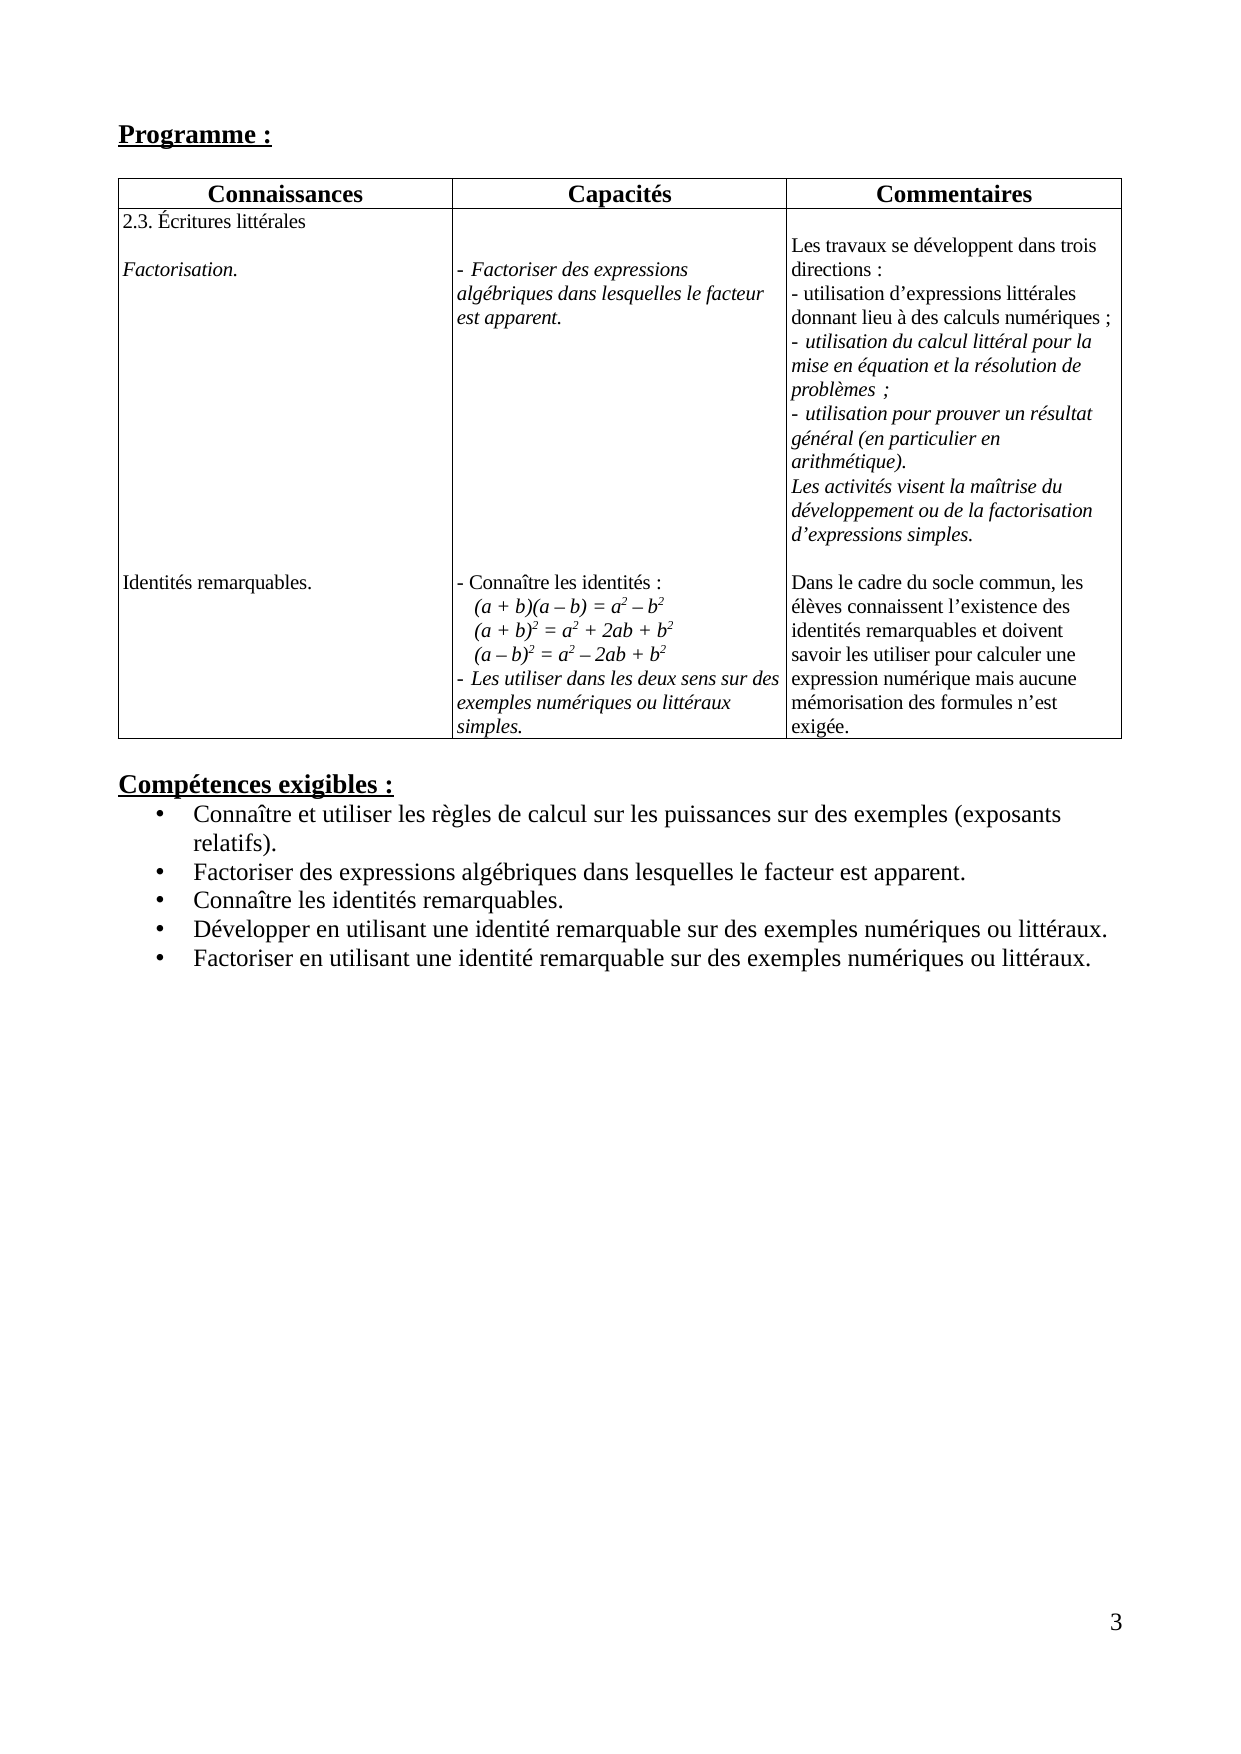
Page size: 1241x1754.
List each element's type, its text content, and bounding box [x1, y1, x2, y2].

table_cell Identités remarquables. [119, 546, 452, 738]
list Développer en utilisant une identité remarquable sur des exemples numériques ou littéraux. [156, 914, 1122, 943]
list Connaître les identités remarquables. [156, 885, 1122, 914]
table_cell [453, 209, 786, 233]
table_header Commentaires [787, 179, 1121, 208]
table_cell [787, 209, 1121, 233]
list Factoriser des expressions algébriques dans lesquelles le facteur est apparent. [156, 857, 1122, 885]
table_cell - Factoriser des expressions algébriques dans lesquelles le facteur est apparent. [453, 233, 786, 546]
text Programme : [118, 118, 1122, 149]
table_cell 2.3. Écritures littérales [119, 209, 452, 233]
table_header Capacités [453, 179, 786, 208]
table_cell Factorisation. [119, 233, 452, 546]
text Compétences exigibles : [118, 768, 1122, 799]
table_header Connaissances [119, 179, 452, 208]
list Connaître et utiliser les règles de calcul sur les puissances sur des exemples (exposants relatifs). [156, 799, 1122, 857]
table_cell - Connaître les identités : (a + b)(a – b) = a2 – b2 (a + b)2 = a2 + 2ab + b2 (a – b)2 = a2 – 2ab + b2 - Les utiliser dans les deux sens sur des exemples numériques ou littéraux simples. [453, 546, 786, 738]
table_cell Les travaux se développent dans trois directions : - utilisation d’expressions littérales donnant lieu à des calculs numériques ; - utilisation du calcul littéral pour la mise en équation et la résolution de problèmes ; - utilisation pour prouver un résultat général (en particulier en arithmétique). Les activités visent la maîtrise du développement ou de la factorisation d’expressions simples. [787, 233, 1121, 546]
list Factoriser en utilisant une identité remarquable sur des exemples numériques ou littéraux. [156, 943, 1122, 972]
table_cell Dans le cadre du socle commun, les élèves connaissent l’existence des identités remarquables et doivent savoir les utiliser pour calculer une expression numérique mais aucune mémorisation des formules n’est exigée. [787, 546, 1121, 738]
